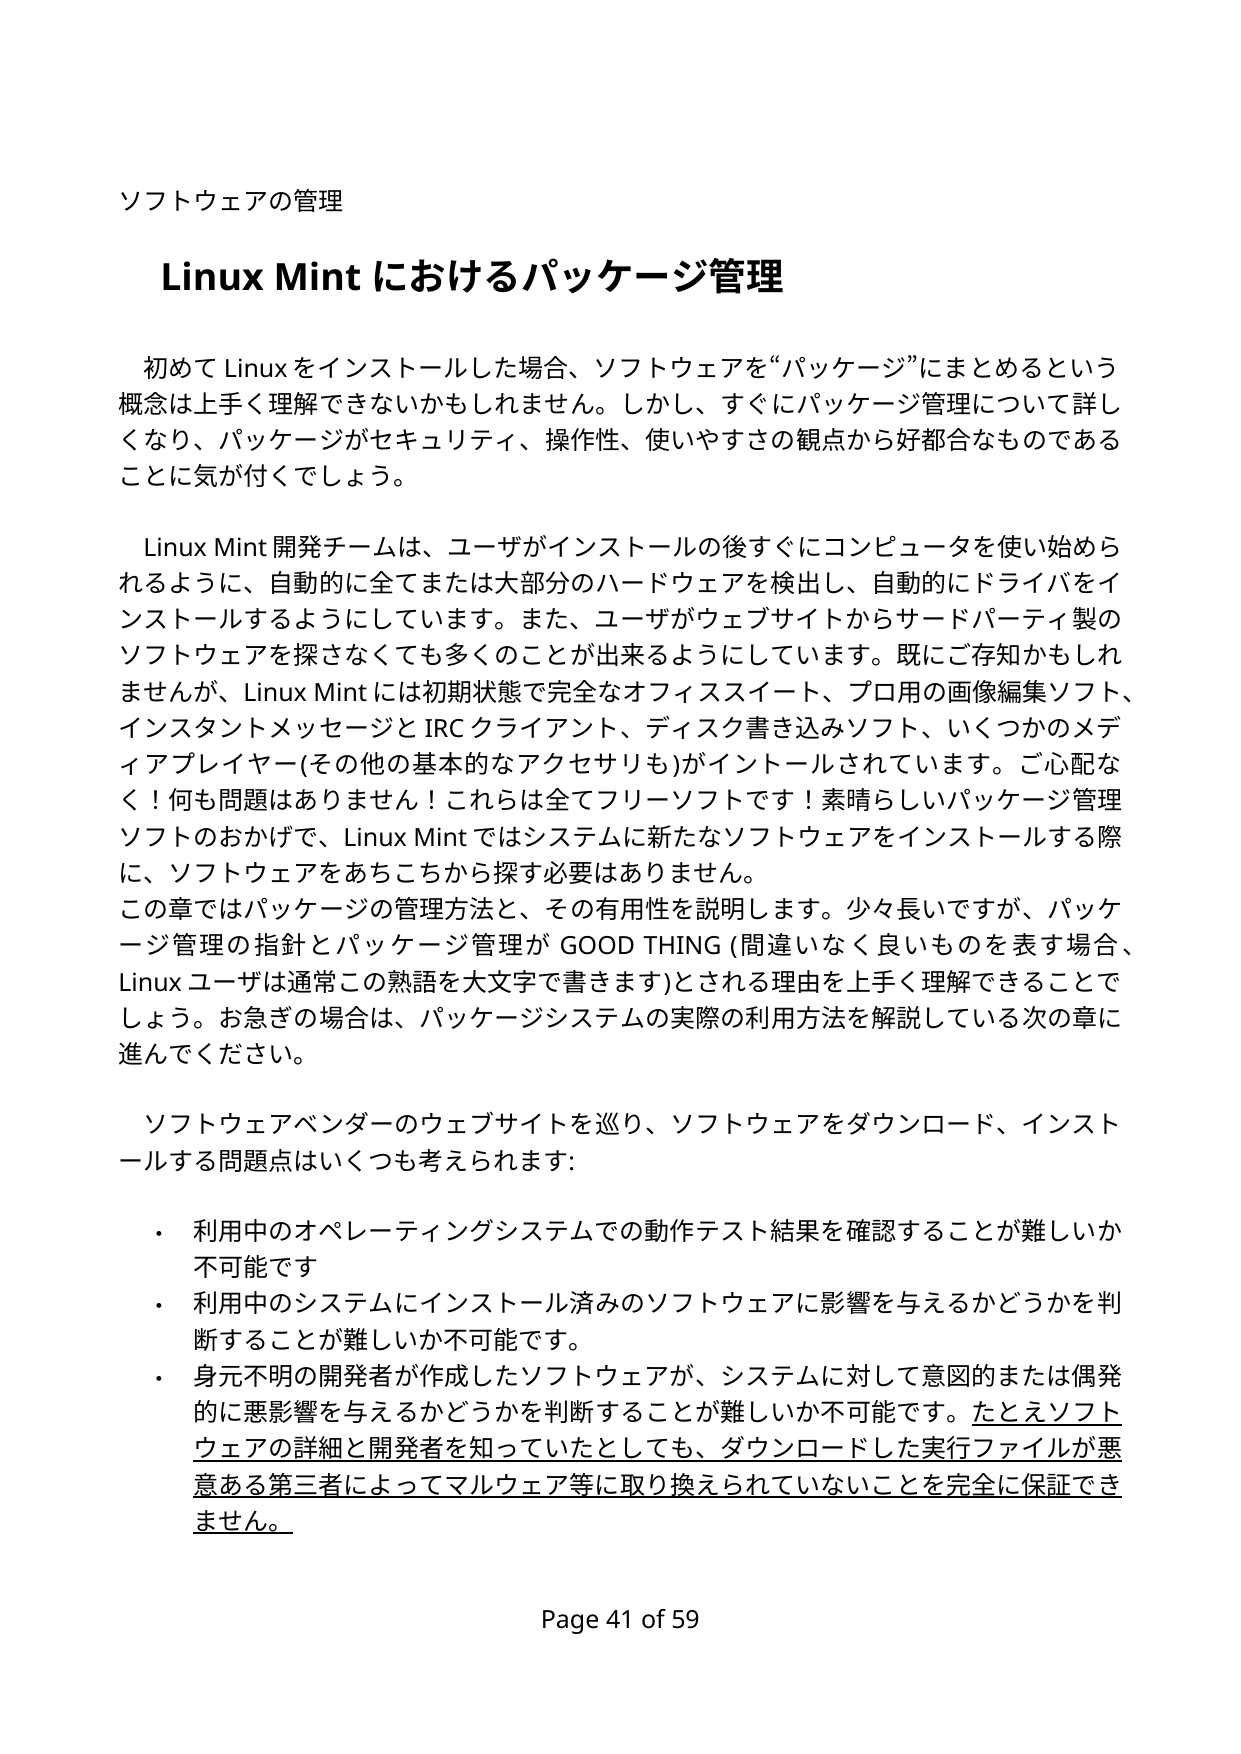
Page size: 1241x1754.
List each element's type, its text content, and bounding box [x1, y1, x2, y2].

text Linux Mint開発チームは、ユーザがインストールの後すぐにコンピュータを使い始められるように、自動的に全てまたは大部分のハードウェアを検出し、自動的にドライバをインストールするようにしています。また、ユーザがウェブサイトからサードパーティ製のソフトウェアを探さなくても多くのことが出来るようにしています。既にご存知かもしれませんが、Linux Mintには初期状態で完全なオフィススイート、プロ用の画像編集ソフト、インスタントメッセージとIRCクライアント、ディスク書き込みソフト、いくつかのメディアプレイヤー(その他の基本的なアクセサリも)がイントールされています。ご心配なく！何も問題はありません！これらは全てフリーソフトです！素晴らしいパッケージ管理ソフトのおかげで、Linux Mintではシステムに新たなソフトウェアをインストールする際に、ソフトウェアをあちこちから探す必要はありません。 [118, 527, 1122, 889]
subtitle ソフトウェアの管理 [118, 182, 1122, 218]
list 身元不明の開発者が作成したソフトウェアが、システムに対して意図的または偶発的に悪影響を与えるかどうかを判断することが難しいか不可能です。たとえソフトウェアの詳細と開発者を知っていたとしても、ダウンロードした実行ファイルが悪意ある第三者によってマルウェア等に取り換えられていないことを完全に保証できません。 [156, 1356, 1122, 1538]
subtitle Linux Mint におけるパッケージ管理 [118, 247, 1122, 302]
list 利用中のオペレーティングシステムでの動作テスト結果を確認することが難しいか不可能です [156, 1211, 1122, 1284]
list 利用中のシステムにインストール済みのソフトウェアに影響を与えるかどうかを判断することが難しいか不可能です。 [156, 1284, 1122, 1356]
text 初めてLinuxをインストールした場合、ソフトウェアを“パッケージ”にまとめるという概念は上手く理解できないかもしれません。しかし、すぐにパッケージ管理について詳しくなり、パッケージがセキュリティ、操作性、使いやすさの観点から好都合なものであることに気が付くでしょう。 [118, 348, 1122, 493]
text この章ではパッケージの管理方法と、その有用性を説明します。少々長いですが、パッケージ管理の指針とパッケージ管理がGOOD THING (間違いなく良いものを表す場合、Linuxユーザは通常この熟語を大文字で書きます)とされる理由を上手く理解できることでしょう。お急ぎの場合は、パッケージシステムの実際の利用方法を解説している次の章に進んでください。 [118, 889, 1122, 1071]
